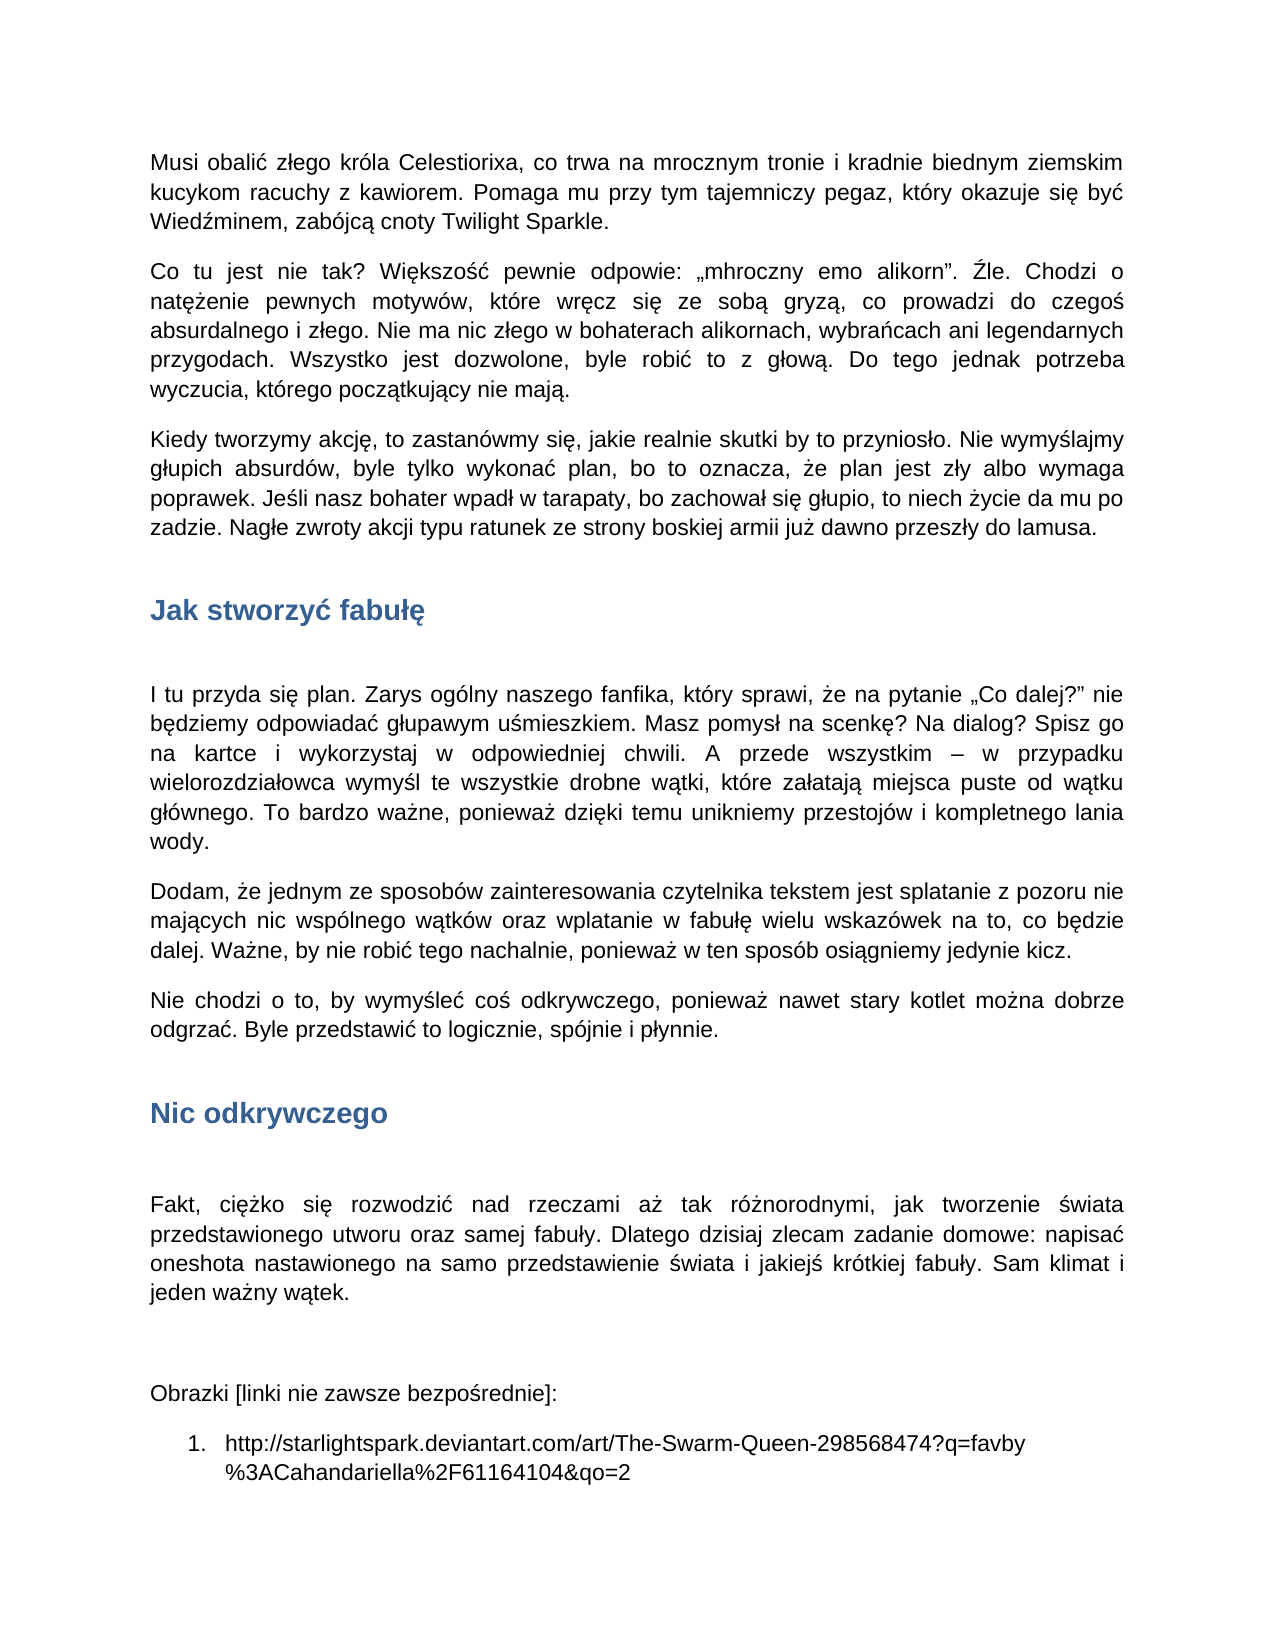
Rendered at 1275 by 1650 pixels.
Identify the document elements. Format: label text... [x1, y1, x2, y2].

subtitle Nic odkrywczego [150, 1097, 1125, 1129]
list http://starlightspark.deviantart.com/art/The-Swarm-Queen-298568474?q=favby%3ACahandariella%2F61164104&qo=2 [187, 1431, 1125, 1486]
text Co tu jest nie tak? Większość pewnie odpowie: „mhroczny emo alikorn”. Źle. Chodzi o natężenie pewnych motywów, które wręcz się ze sobą gryzą, co prowadzi do czegoś absurdalnego i złego. Nie ma nic złego w bohaterach alikornach, wybrańcach ani legendarnych przygodach. Wszystko jest dozwolone, byle robić to z głową. Do tego jednak potrzeba wyczucia, którego początkujący nie mają. [150, 259, 1125, 402]
text Dodam, że jednym ze sposobów zainteresowania czytelnika tekstem jest splatanie z pozoru nie mających nic wspólnego wątków oraz wplatanie w fabułę wielu wskazówek na to, co będzie dalej. Ważne, by nie robić tego nachalnie, ponieważ w ten sposób osiągniemy jedynie kicz. [150, 879, 1125, 963]
subtitle Jak stworzyć fabułę [150, 594, 1125, 627]
text I tu przyda się plan. Zarys ogólny naszego fanfika, który sprawi, że na pytanie „Co dalej?” nie będziemy odpowiadać głupawym uśmieszkiem. Masz pomysł na scenkę? Na dialog? Spisz go na kartce i wykorzystaj w odpowiedniej chwili. A przede wszystkim – w przypadku wielorozdziałowca wymyśl te wszystkie drobne wątki, które załatają miejsca puste od wątku głównego. To bardzo ważne, ponieważ dzięki temu unikniemy przestojów i kompletnego lania wody. [150, 682, 1125, 854]
text Nie chodzi o to, by wymyśleć coś odkrywczego, ponieważ nawet stary kotlet można dobrze odgrzać. Byle przedstawić to logicznie, spójnie i płynnie. [150, 988, 1125, 1043]
text Kiedy tworzymy akcję, to zastanówmy się, jakie realnie skutki by to przyniosło. Nie wymyślajmy głupich absurdów, byle tylko wykonać plan, bo to oznacza, że plan jest zły albo wymaga poprawek. Jeśli nasz bohater wpadł w tarapaty, bo zachował się głupio, to niech życie da mu po zadzie. Nagłe zwroty akcji typu ratunek ze strony boskiej armii już dawno przeszły do lamusa. [150, 427, 1125, 540]
text Musi obalić złego króla Celestiorixa, co trwa na mrocznym tronie i kradnie biednym ziemskim kucykom racuchy z kawiorem. Pomaga mu przy tym tajemniczy pegaz, który okazuje się być Wiedźminem, zabójcą cnoty Twilight Sparkle. [150, 150, 1125, 234]
text Fakt, ciężko się rozwodzić nad rzeczami aż tak różnorodnymi, jak tworzenie świata przedstawionego utworu oraz samej fabuły. Dlatego dzisiaj zlecam zadanie domowe: napisać oneshota nastawionego na samo przedstawienie świata i jakiejś krótkiej fabuły. Sam klimat i jeden ważny wątek. [150, 1192, 1125, 1306]
text Obrazki [linki nie zawsze bezpośrednie]: [150, 1380, 1125, 1406]
